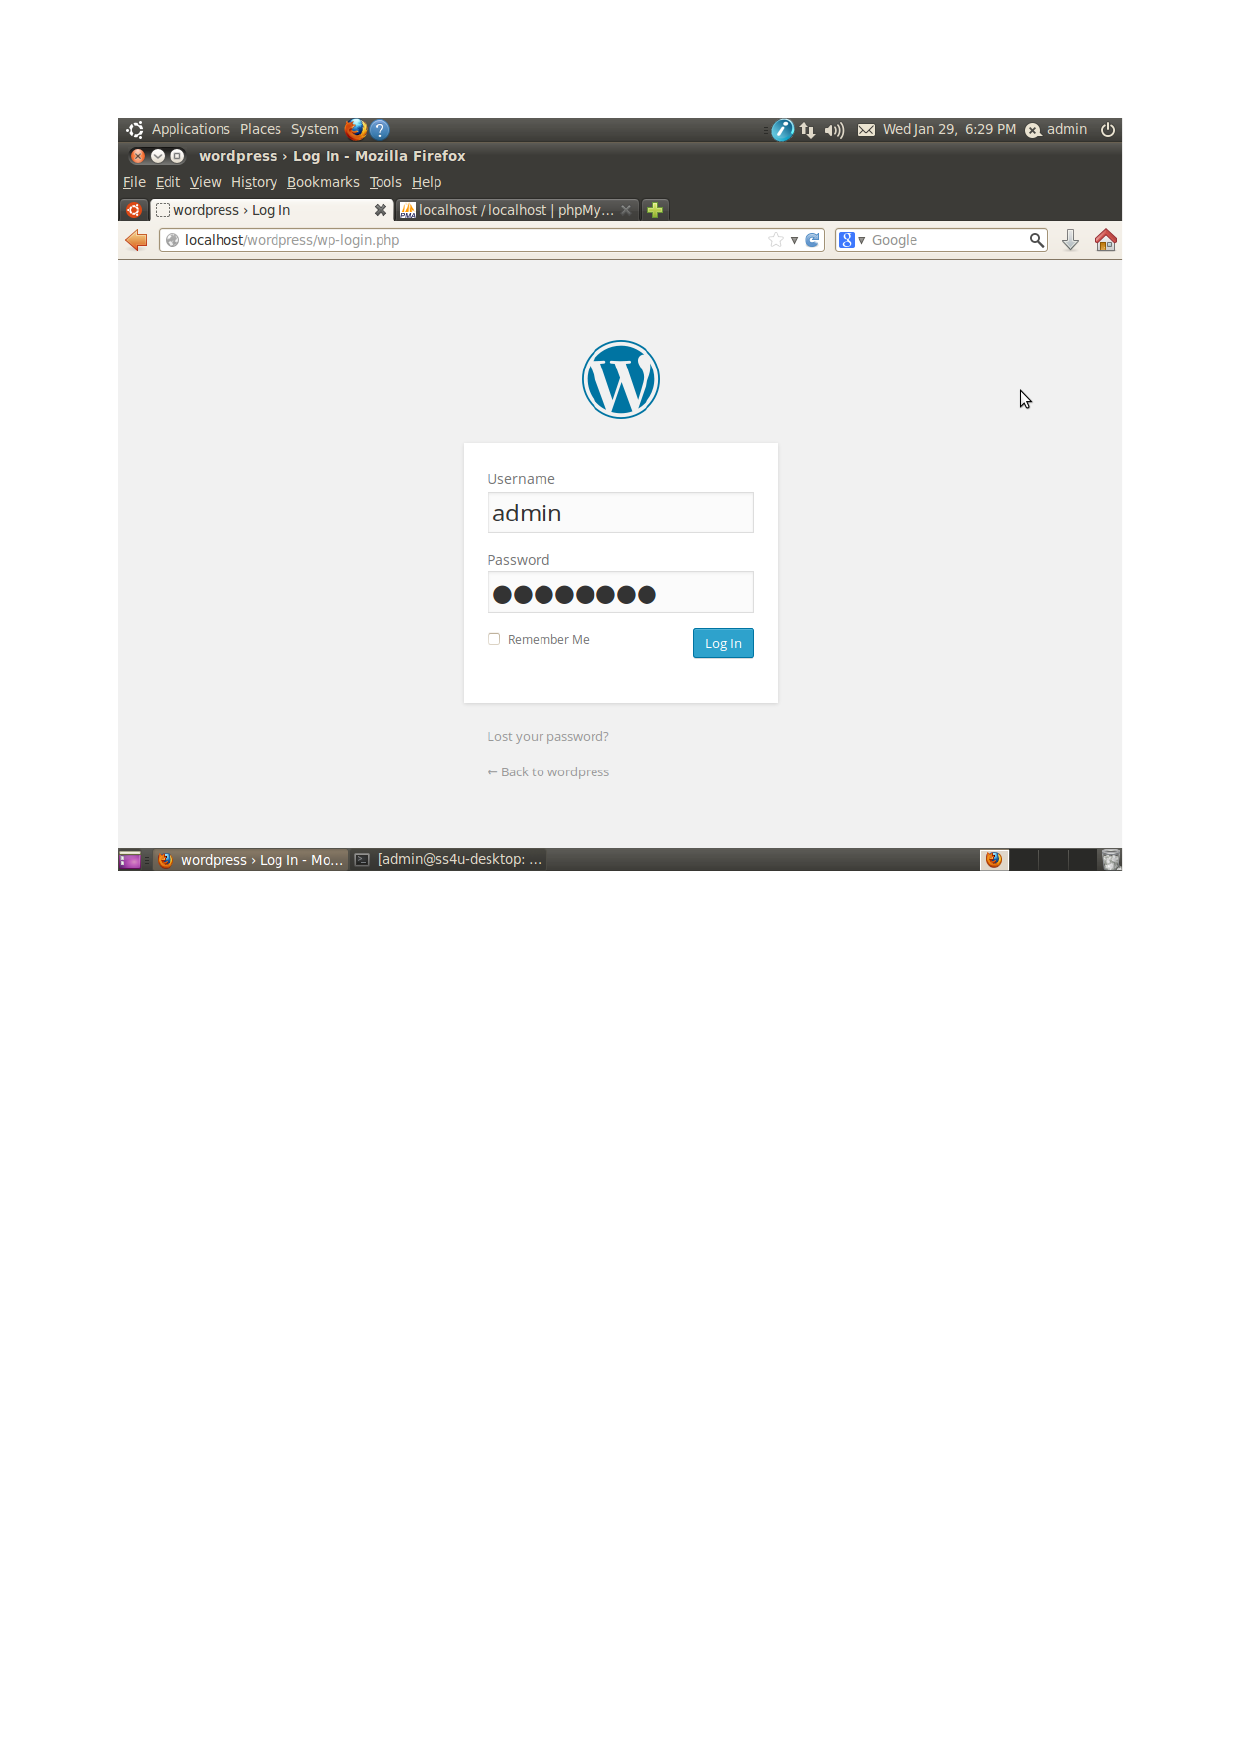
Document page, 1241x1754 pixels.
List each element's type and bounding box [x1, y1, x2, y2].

picture [118, 118, 1123, 871]
